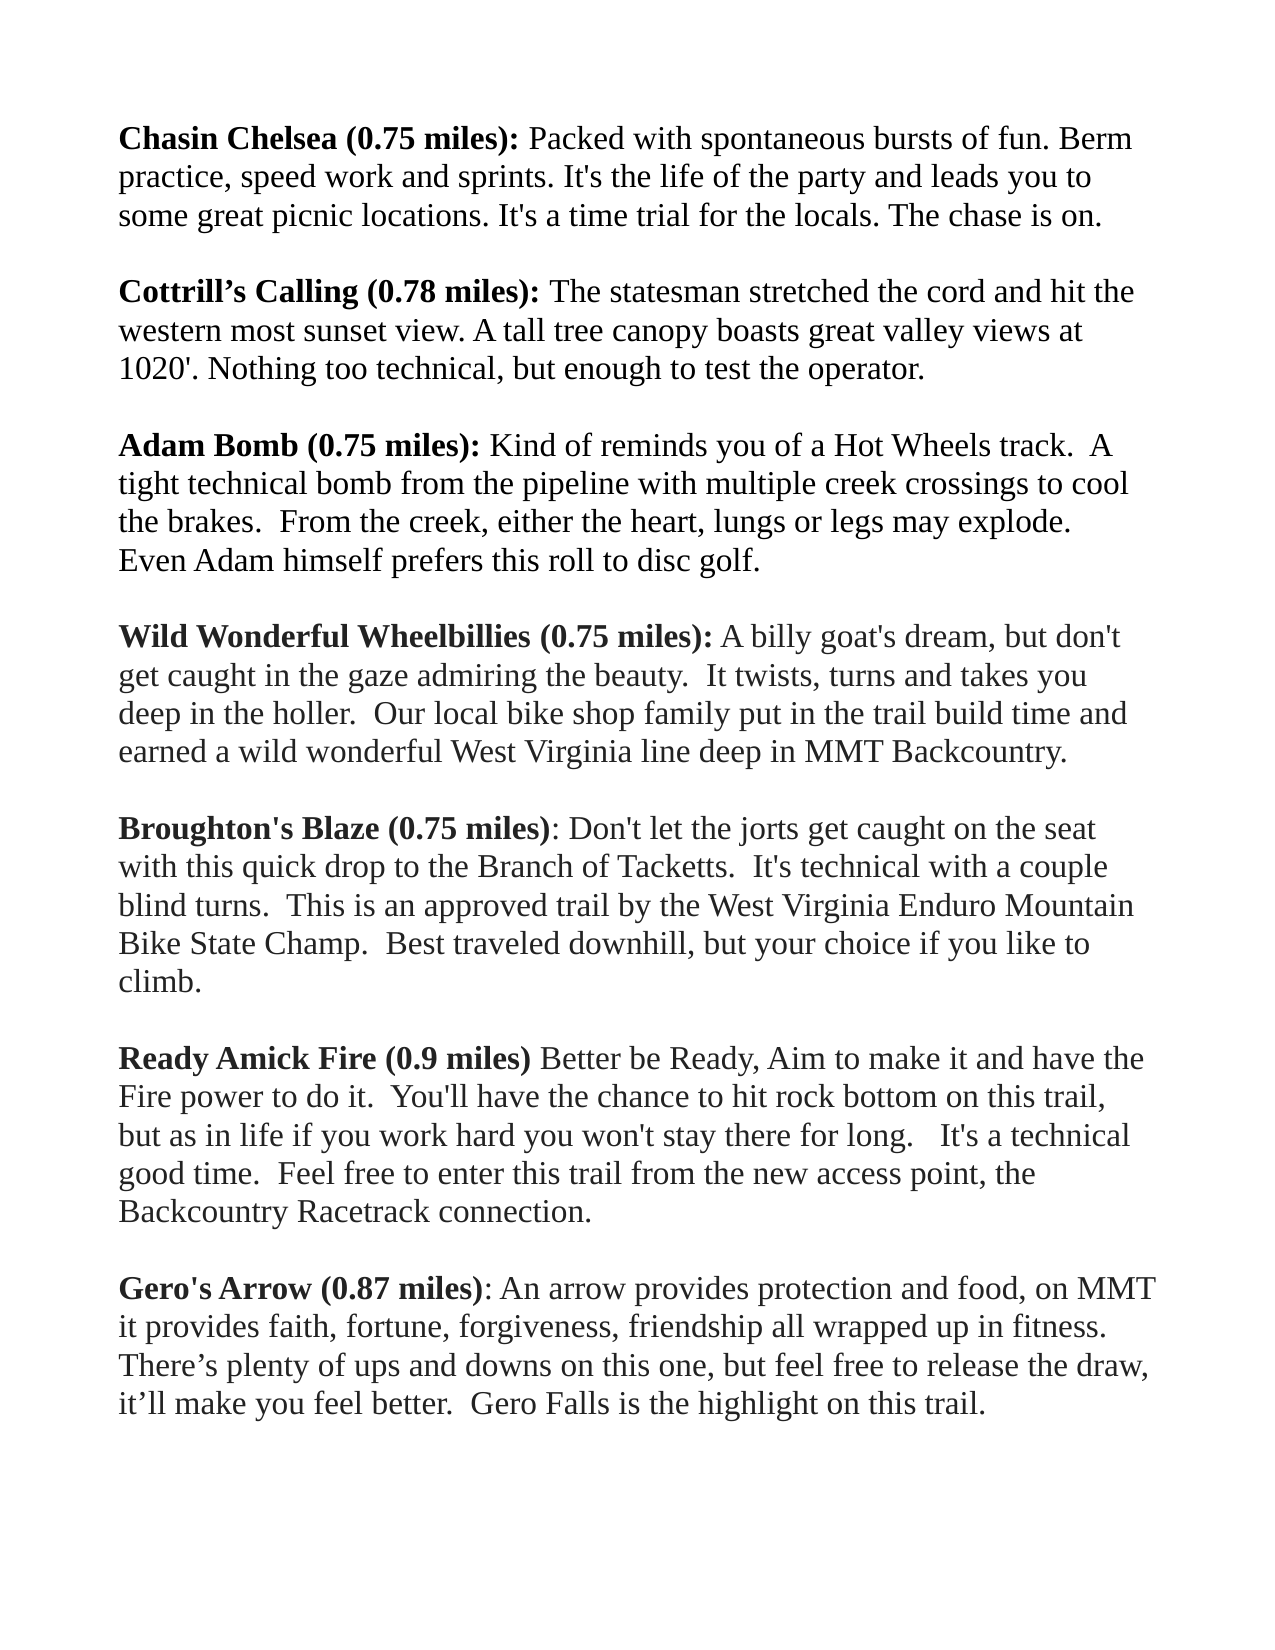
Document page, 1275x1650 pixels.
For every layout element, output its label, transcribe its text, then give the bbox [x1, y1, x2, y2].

text Adam Bomb (0.75 miles): Kind of reminds you of a Hot Wheels track. A tight technical bomb from the pipeline with multiple creek crossings to cool the brakes. From the creek, either the heart, lungs or legs may explode. Even Adam himself prefers this roll to disc golf. [118, 425, 1157, 578]
text Gero's Arrow (0.87 miles): An arrow provides protection and food, on MMT it provides faith, fortune, forgiveness, friendship all wrapped up in fitness. There’s plenty of ups and downs on this one, but feel free to release the draw, it’ll make you feel better. Gero Falls is the highlight on this trail. [118, 1268, 1157, 1421]
text Ready Amick Fire (0.9 miles) Better be Ready, Aim to make it and have the Fire power to do it. You'll have the chance to hit rock bottom on this trail, but as in life if you work hard you won't stay there for long. It's a technical good time. Feel free to enter this trail from the new access point, the Backcountry Racetrack connection. [118, 1038, 1157, 1230]
text Cottrill’s Calling (0.78 miles): The statesman stretched the cord and hit the west­ern most sunset view. A tall tree canopy boasts great valley views at 1020'. Noth­ing too technical, but enough to test the operator. [118, 271, 1157, 386]
text Broughton's Blaze (0.75 miles): Don't let the jorts get caught on the seat with this quick drop to the Branch of Tacketts. It's technical with a couple blind turns. This is an approved trail by the West Virginia Enduro Mountain Bike State Champ. Best traveled downhill, but your choice if you like to climb. [118, 808, 1157, 1000]
text Wild Wonderful Wheelbillies (0.75 miles): A billy goat's dream, but don't get caught in the gaze admiring the beauty. It twists, turns and takes you deep in the holler. Our local bike shop family put in the trail build time and earned a wild wonderful West Virginia line deep in MMT Backcountry. [118, 616, 1157, 770]
text Chasin Chelsea (0.75 miles): Packed with spontaneous bursts of fun. Berm prac­tice, speed work and sprints. It's the life of the party and leads you to some great picnic locations. It's a time trial for the locals. The chase is on. [118, 118, 1157, 233]
